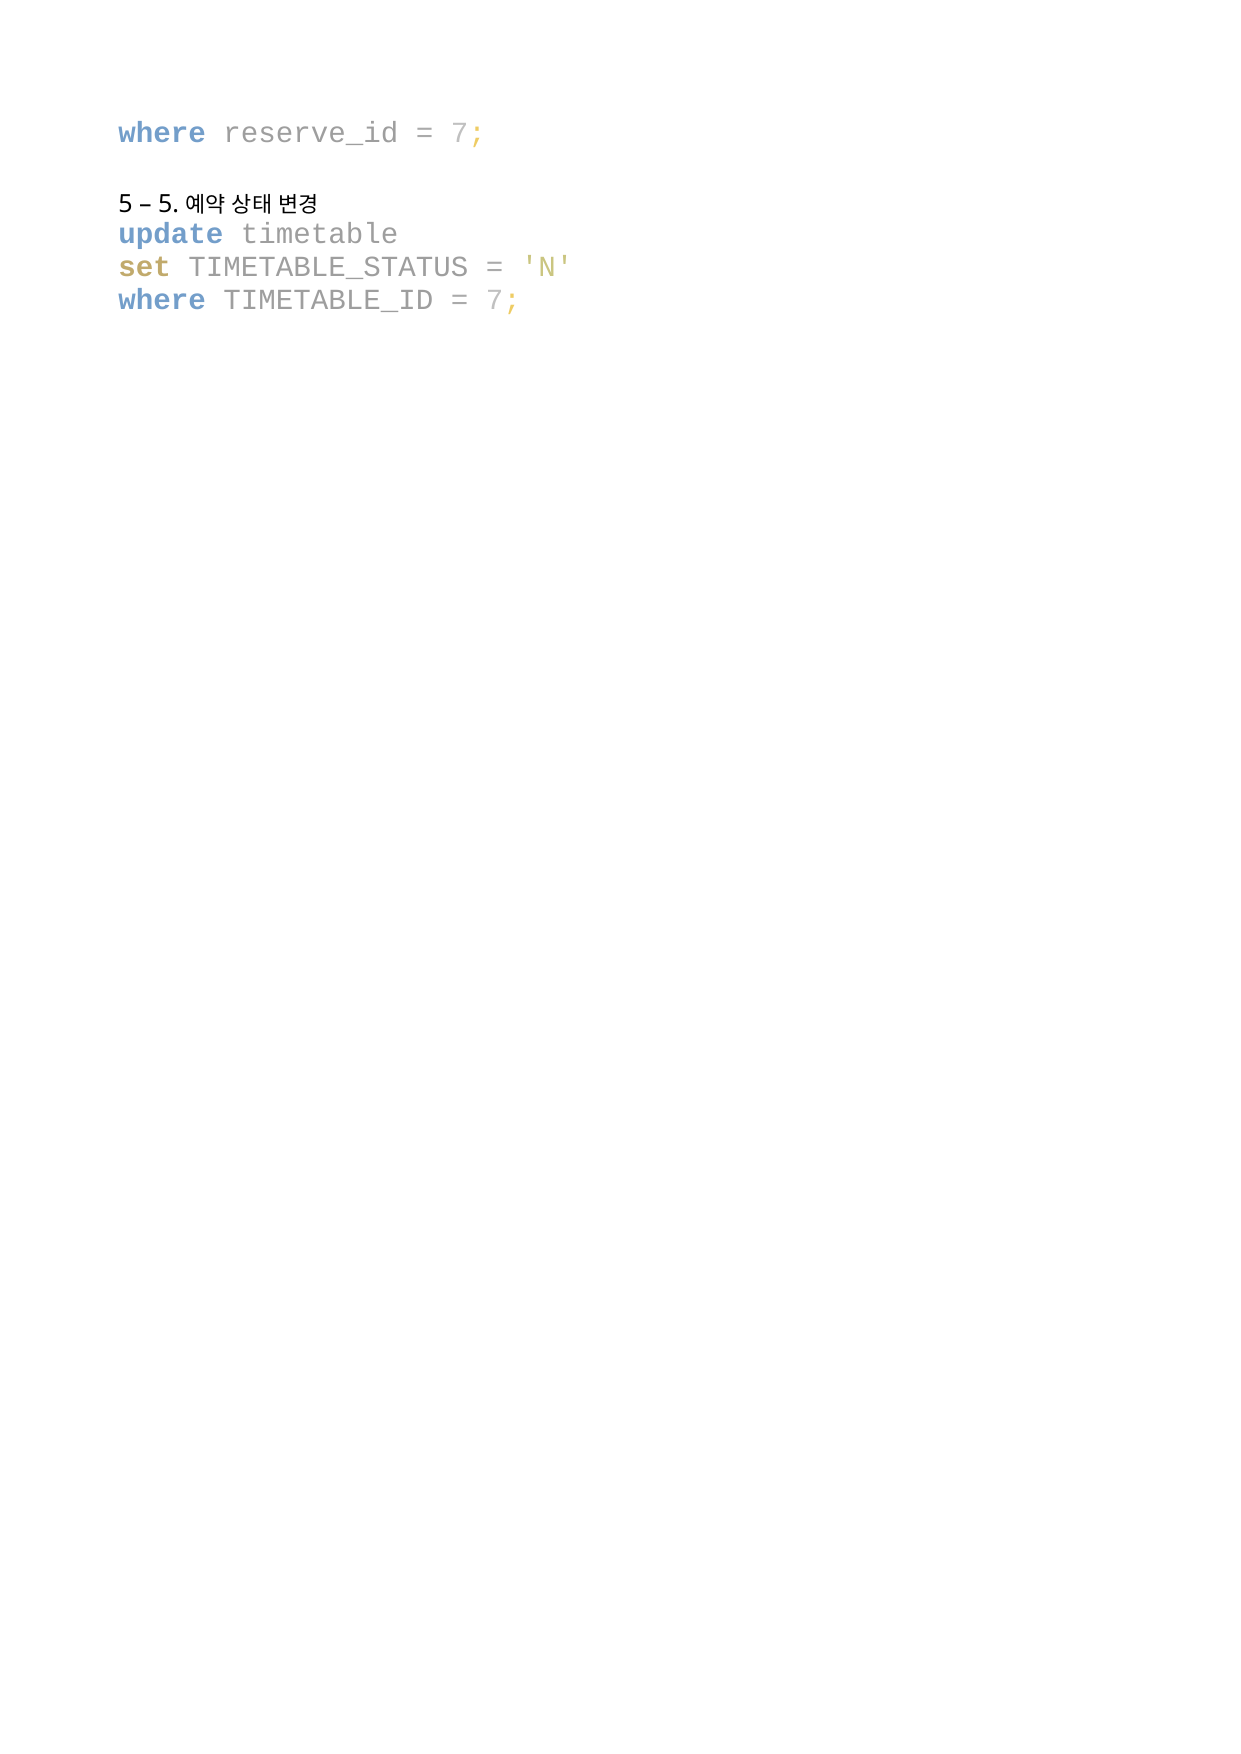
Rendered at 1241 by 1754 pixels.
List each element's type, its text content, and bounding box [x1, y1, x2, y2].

text set TIMETABLE_STATUS = 'N' [118, 252, 1122, 285]
text update timetable [118, 219, 1122, 252]
text where reserve_id = 7; [118, 118, 1122, 151]
text 5 – 5. 예약 상태 변경 [118, 185, 1122, 219]
text where TIMETABLE_ID = 7; [118, 285, 1122, 318]
